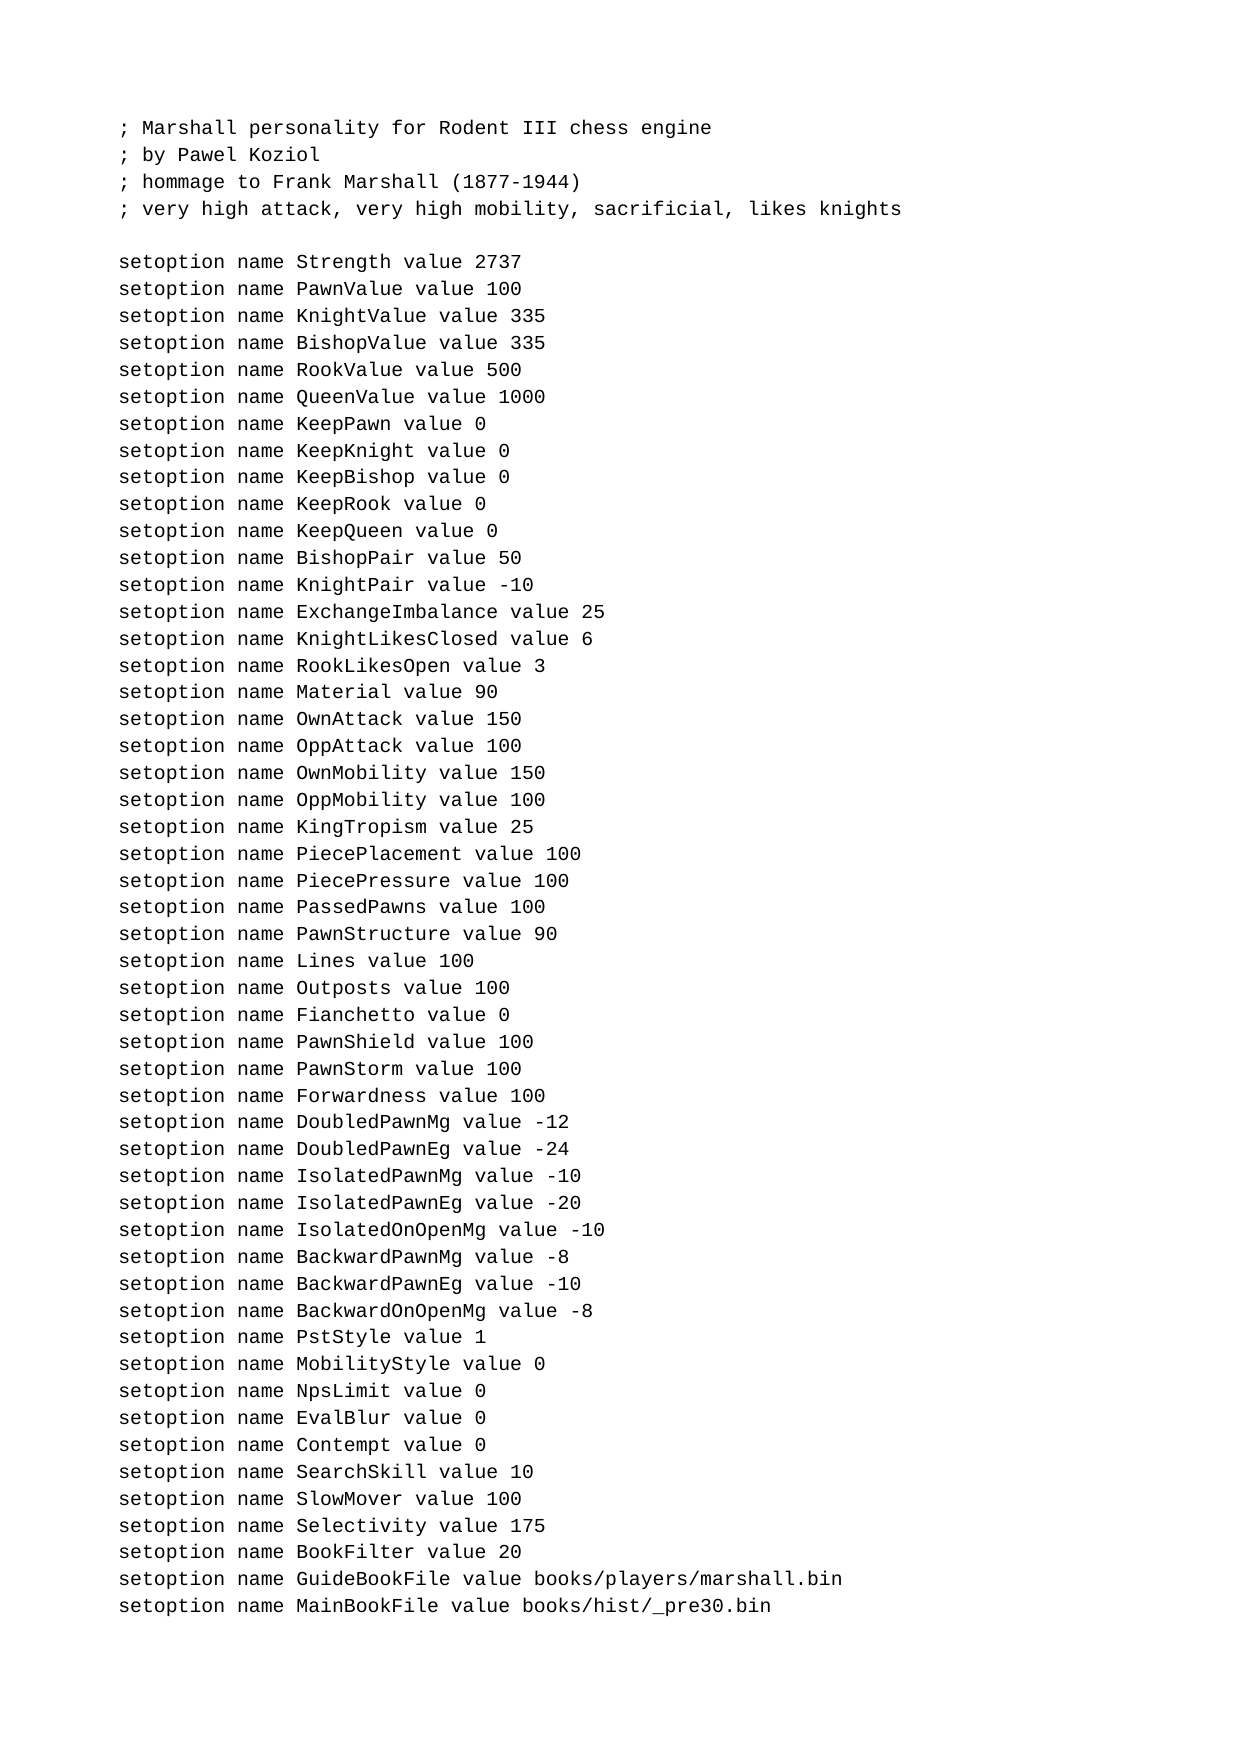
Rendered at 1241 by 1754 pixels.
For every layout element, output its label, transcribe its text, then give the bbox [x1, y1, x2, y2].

text setoption name GuideBookFile value books/players/marshall.bin [118, 1569, 1122, 1592]
text setoption name SlowMover value 100 [118, 1489, 1122, 1511]
text setoption name PiecePlacement value 100 [118, 844, 1122, 866]
text ; very high attack, very high mobility, sacrificial, likes knights [118, 199, 1122, 221]
text setoption name EvalBlur value 0 [118, 1408, 1122, 1431]
text setoption name Material value 90 [118, 682, 1122, 705]
text setoption name PawnValue value 100 [118, 279, 1122, 302]
text setoption name NpsLimit value 0 [118, 1381, 1122, 1404]
text setoption name PawnStorm value 100 [118, 1059, 1122, 1081]
text setoption name IsolatedPawnMg value -10 [118, 1166, 1122, 1189]
text setoption name OppMobility value 100 [118, 790, 1122, 812]
text setoption name IsolatedPawnEg value -20 [118, 1193, 1122, 1216]
text setoption name ExchangeImbalance value 25 [118, 602, 1122, 624]
text setoption name Lines value 100 [118, 951, 1122, 974]
text setoption name PiecePressure value 100 [118, 871, 1122, 893]
text setoption name OppAttack value 100 [118, 736, 1122, 759]
text ; hommage to Frank Marshall (1877-1944) [118, 172, 1122, 194]
text setoption name KeepBishop value 0 [118, 467, 1122, 490]
text setoption name Forwardness value 100 [118, 1086, 1122, 1108]
text setoption name KeepRook value 0 [118, 494, 1122, 517]
text setoption name KeepKnight value 0 [118, 441, 1122, 463]
text setoption name PassedPawns value 100 [118, 897, 1122, 920]
text setoption name QueenValue value 1000 [118, 387, 1122, 409]
text setoption name BackwardPawnEg value -10 [118, 1274, 1122, 1296]
text setoption name BackwardOnOpenMg value -8 [118, 1301, 1122, 1323]
text setoption name OwnMobility value 150 [118, 763, 1122, 786]
text setoption name MobilityStyle value 0 [118, 1354, 1122, 1377]
text setoption name KnightLikesClosed value 6 [118, 629, 1122, 651]
text ; by Pawel Koziol [118, 145, 1122, 167]
text setoption name DoubledPawnEg value -24 [118, 1139, 1122, 1162]
text setoption name MainBookFile value books/hist/_pre30.bin [118, 1596, 1122, 1619]
text setoption name BishopValue value 335 [118, 333, 1122, 356]
text setoption name KnightValue value 335 [118, 306, 1122, 329]
text setoption name Selectivity value 175 [118, 1516, 1122, 1538]
text setoption name BackwardPawnMg value -8 [118, 1247, 1122, 1269]
text setoption name OwnAttack value 150 [118, 709, 1122, 732]
text setoption name KingTropism value 25 [118, 817, 1122, 839]
text setoption name PstStyle value 1 [118, 1327, 1122, 1350]
text setoption name Contempt value 0 [118, 1435, 1122, 1457]
text setoption name RookLikesOpen value 3 [118, 656, 1122, 678]
text setoption name RookValue value 500 [118, 360, 1122, 382]
text setoption name KnightPair value -10 [118, 575, 1122, 597]
text setoption name BookFilter value 20 [118, 1542, 1122, 1565]
text setoption name DoubledPawnMg value -12 [118, 1112, 1122, 1135]
text ; Marshall personality for Rodent III chess engine [118, 118, 1122, 141]
text setoption name Fianchetto value 0 [118, 1005, 1122, 1027]
text setoption name PawnShield value 100 [118, 1032, 1122, 1054]
text setoption name SearchSkill value 10 [118, 1462, 1122, 1484]
text setoption name Strength value 2737 [118, 252, 1122, 275]
text setoption name KeepQueen value 0 [118, 521, 1122, 544]
text setoption name Outposts value 100 [118, 978, 1122, 1001]
text setoption name PawnStructure value 90 [118, 924, 1122, 947]
text setoption name KeepPawn value 0 [118, 414, 1122, 436]
text setoption name IsolatedOnOpenMg value -10 [118, 1220, 1122, 1242]
text setoption name BishopPair value 50 [118, 548, 1122, 571]
